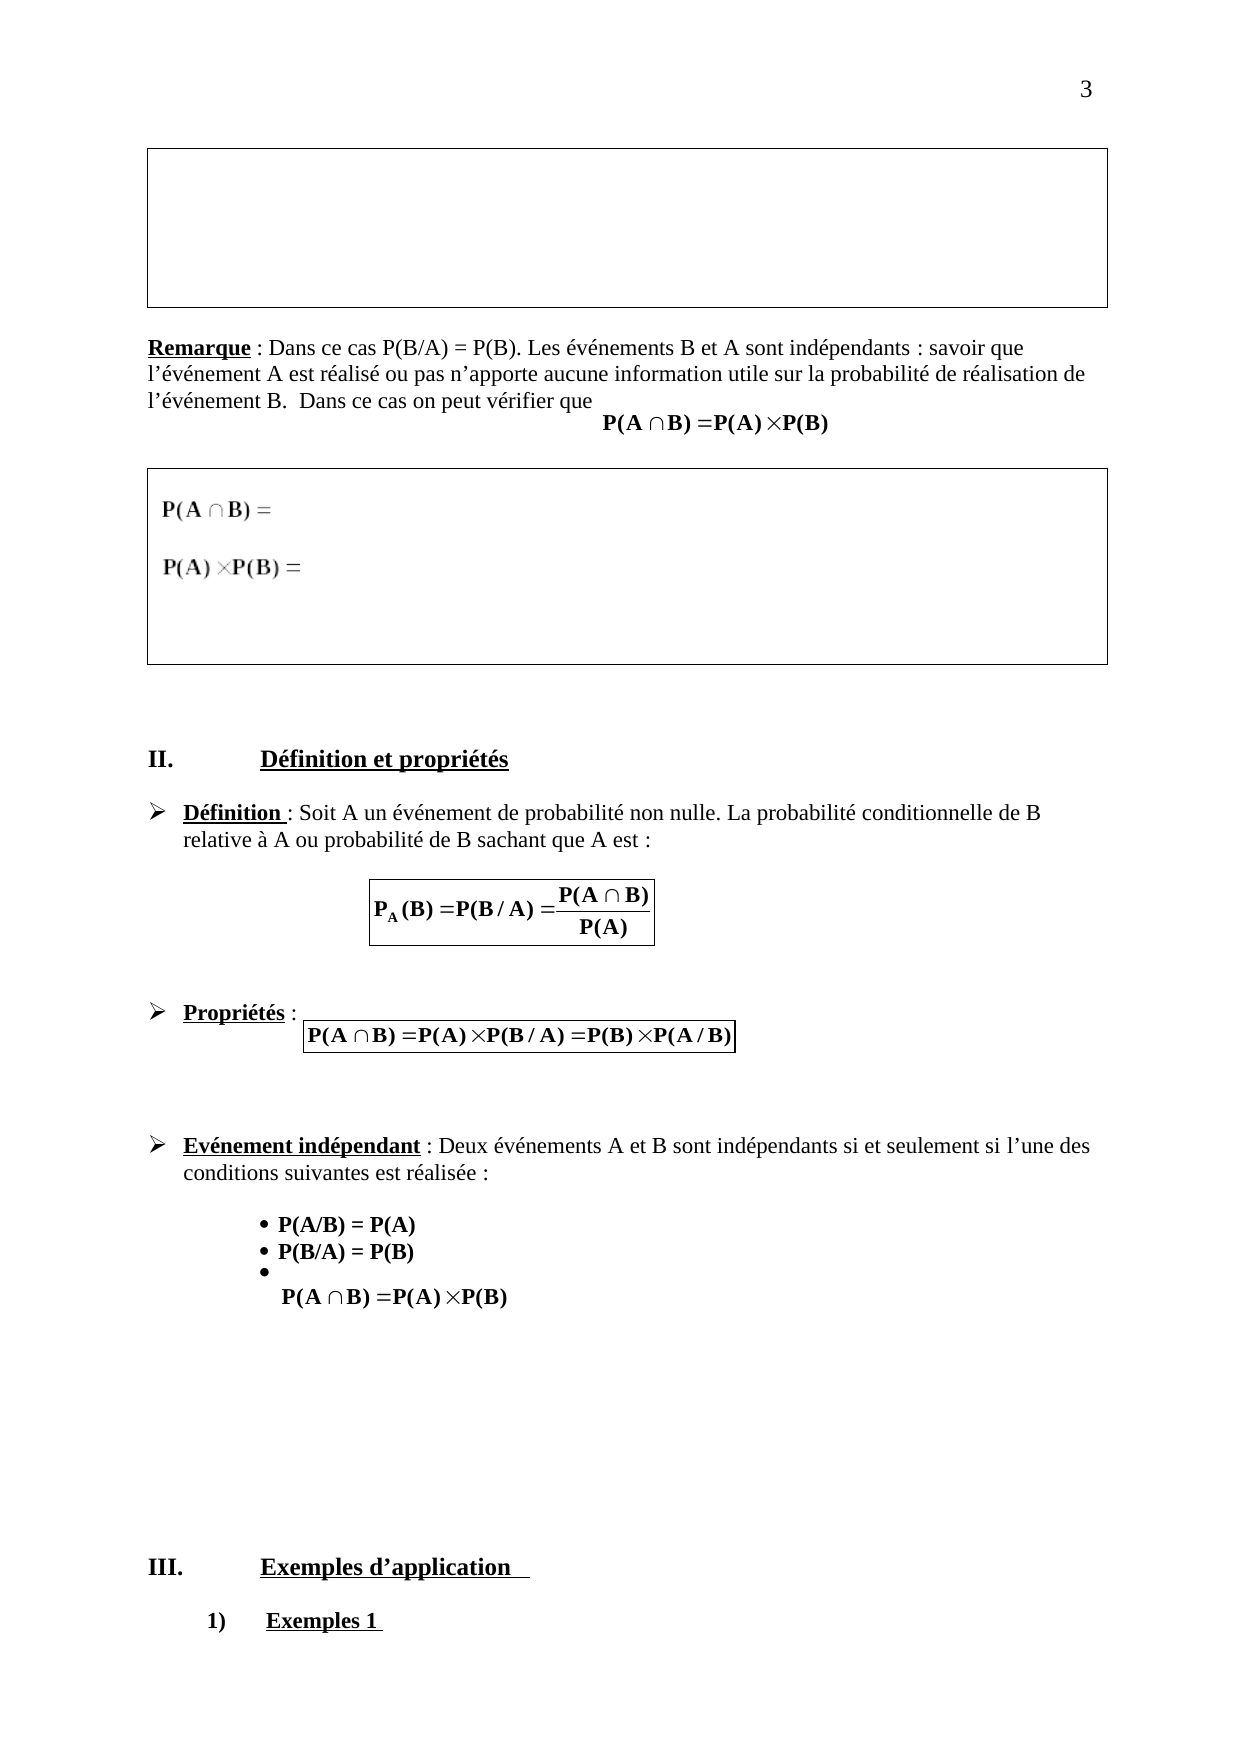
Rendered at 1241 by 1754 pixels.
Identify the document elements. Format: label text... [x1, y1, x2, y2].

list P(B/A) = P(B) [260, 1238, 1093, 1264]
list Définition et propriétés [148, 744, 1093, 773]
table_header [148, 149, 1107, 307]
list Evénement indépendant : Deux événements A et B sont indépendants si et seulement si l’une des conditions suivantes est réalisée : [148, 1132, 1093, 1185]
list Exemples 1 [207, 1607, 1093, 1633]
list Propriétés : [148, 999, 1093, 1053]
list P(A/B) = P(A) [260, 1212, 1093, 1238]
list Définition : Soit A un événement de probabilité non nulle. La probabilité conditionnelle de B relative à A ou probabilité de B sachant que A est : [148, 799, 1093, 853]
text Remarque : Dans ce cas P(B/A) = P(B). Les événements B et A sont indépendants : savoir que l’événement A est réalisé ou pas n’apporte aucune information utile sur la probabilité de réalisation de l’événement B. Dans ce cas on peut vérifier que [148, 334, 1093, 441]
list Exemples d’application [148, 1552, 1093, 1580]
table_header [148, 469, 1107, 664]
